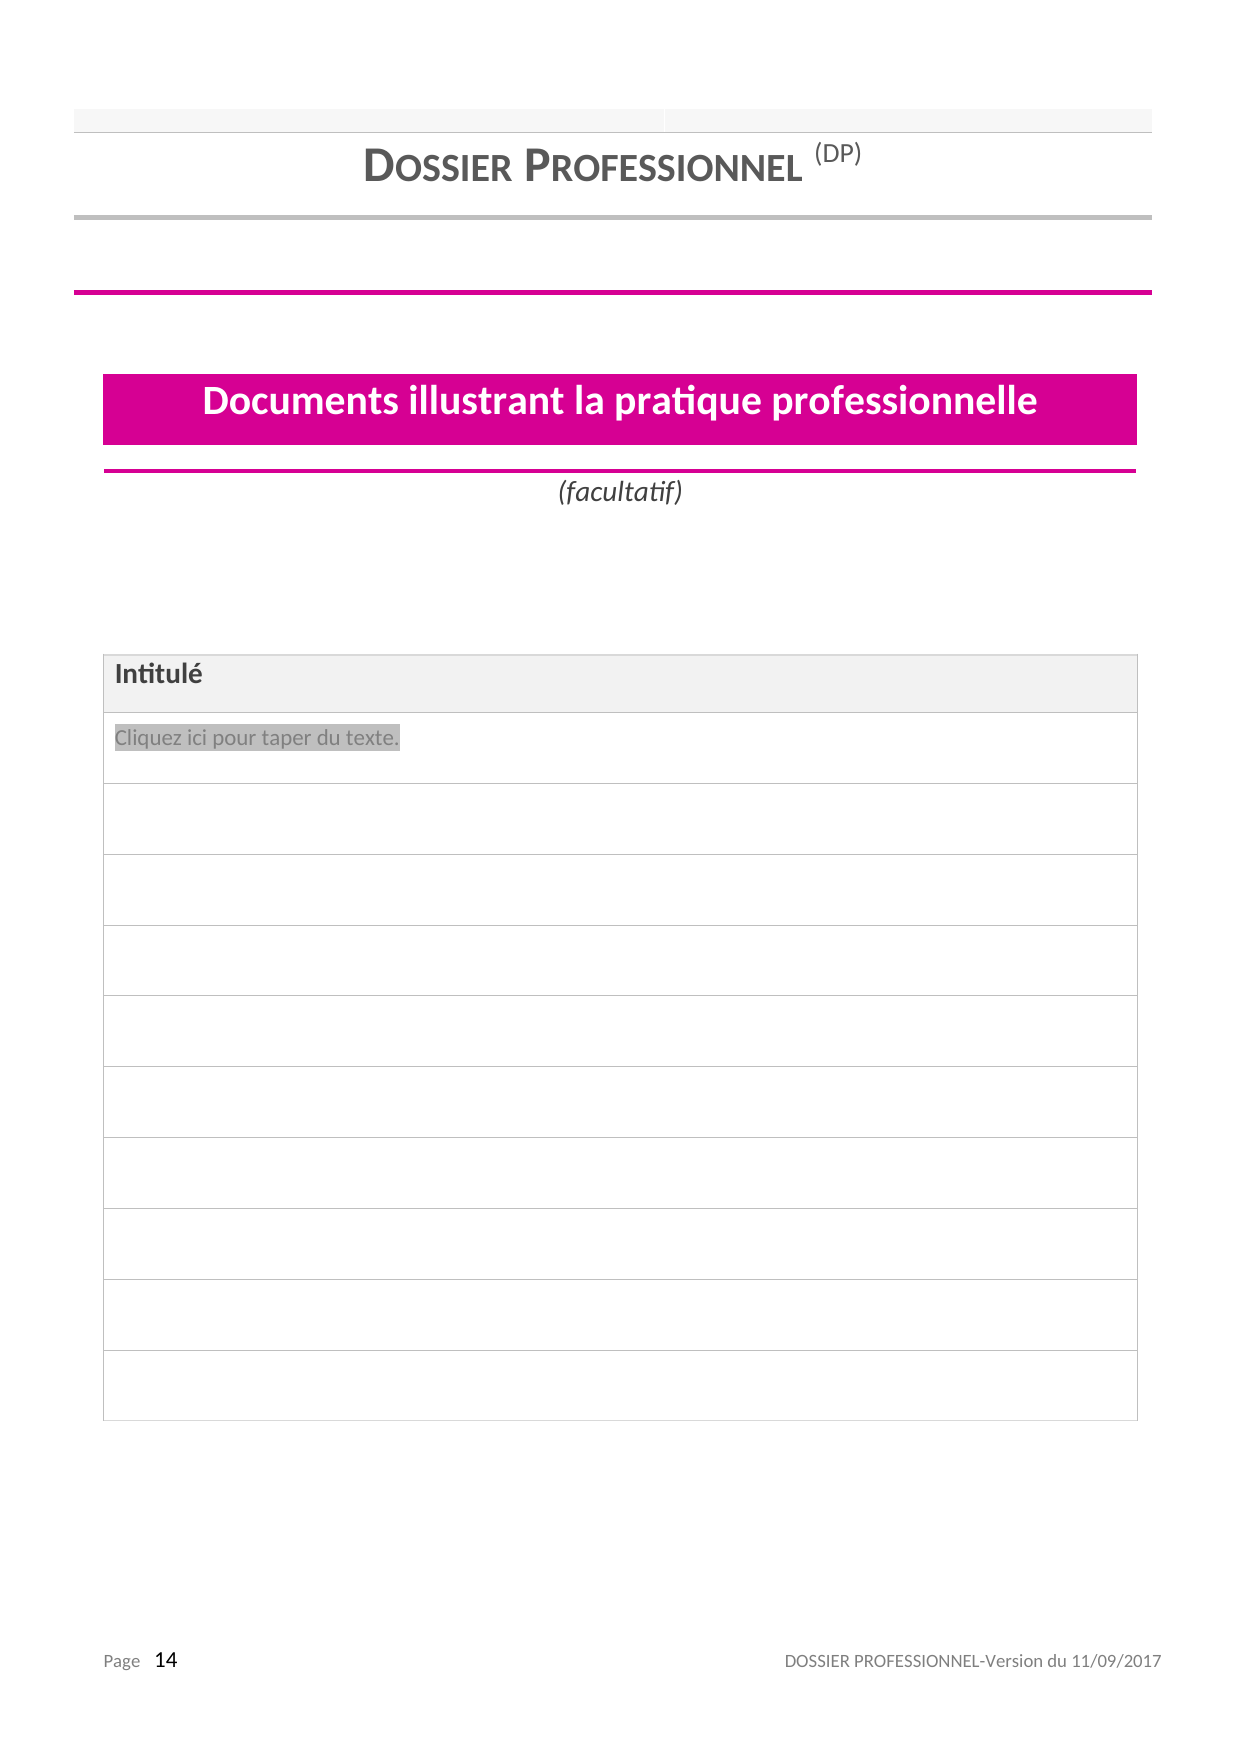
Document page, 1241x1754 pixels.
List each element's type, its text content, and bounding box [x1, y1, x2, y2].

table_cell [104, 855, 1137, 924]
table_cell Intitulé [104, 656, 1137, 712]
table_cell [104, 1067, 1137, 1137]
table_cell [104, 926, 1137, 995]
table_cell [104, 1280, 1137, 1349]
table_cell [104, 996, 1137, 1066]
table_header Documents illustrant la pratique professionnelle [103, 374, 1137, 445]
table_cell [104, 1351, 1137, 1420]
table_cell [103, 445, 1137, 469]
table_cell [104, 1209, 1137, 1279]
table_cell (facultatif) [103, 469, 1137, 653]
table_cell [104, 784, 1137, 854]
table_cell [104, 1138, 1137, 1208]
table_cell Cliquez ici pour taper du texte. [104, 713, 1137, 783]
